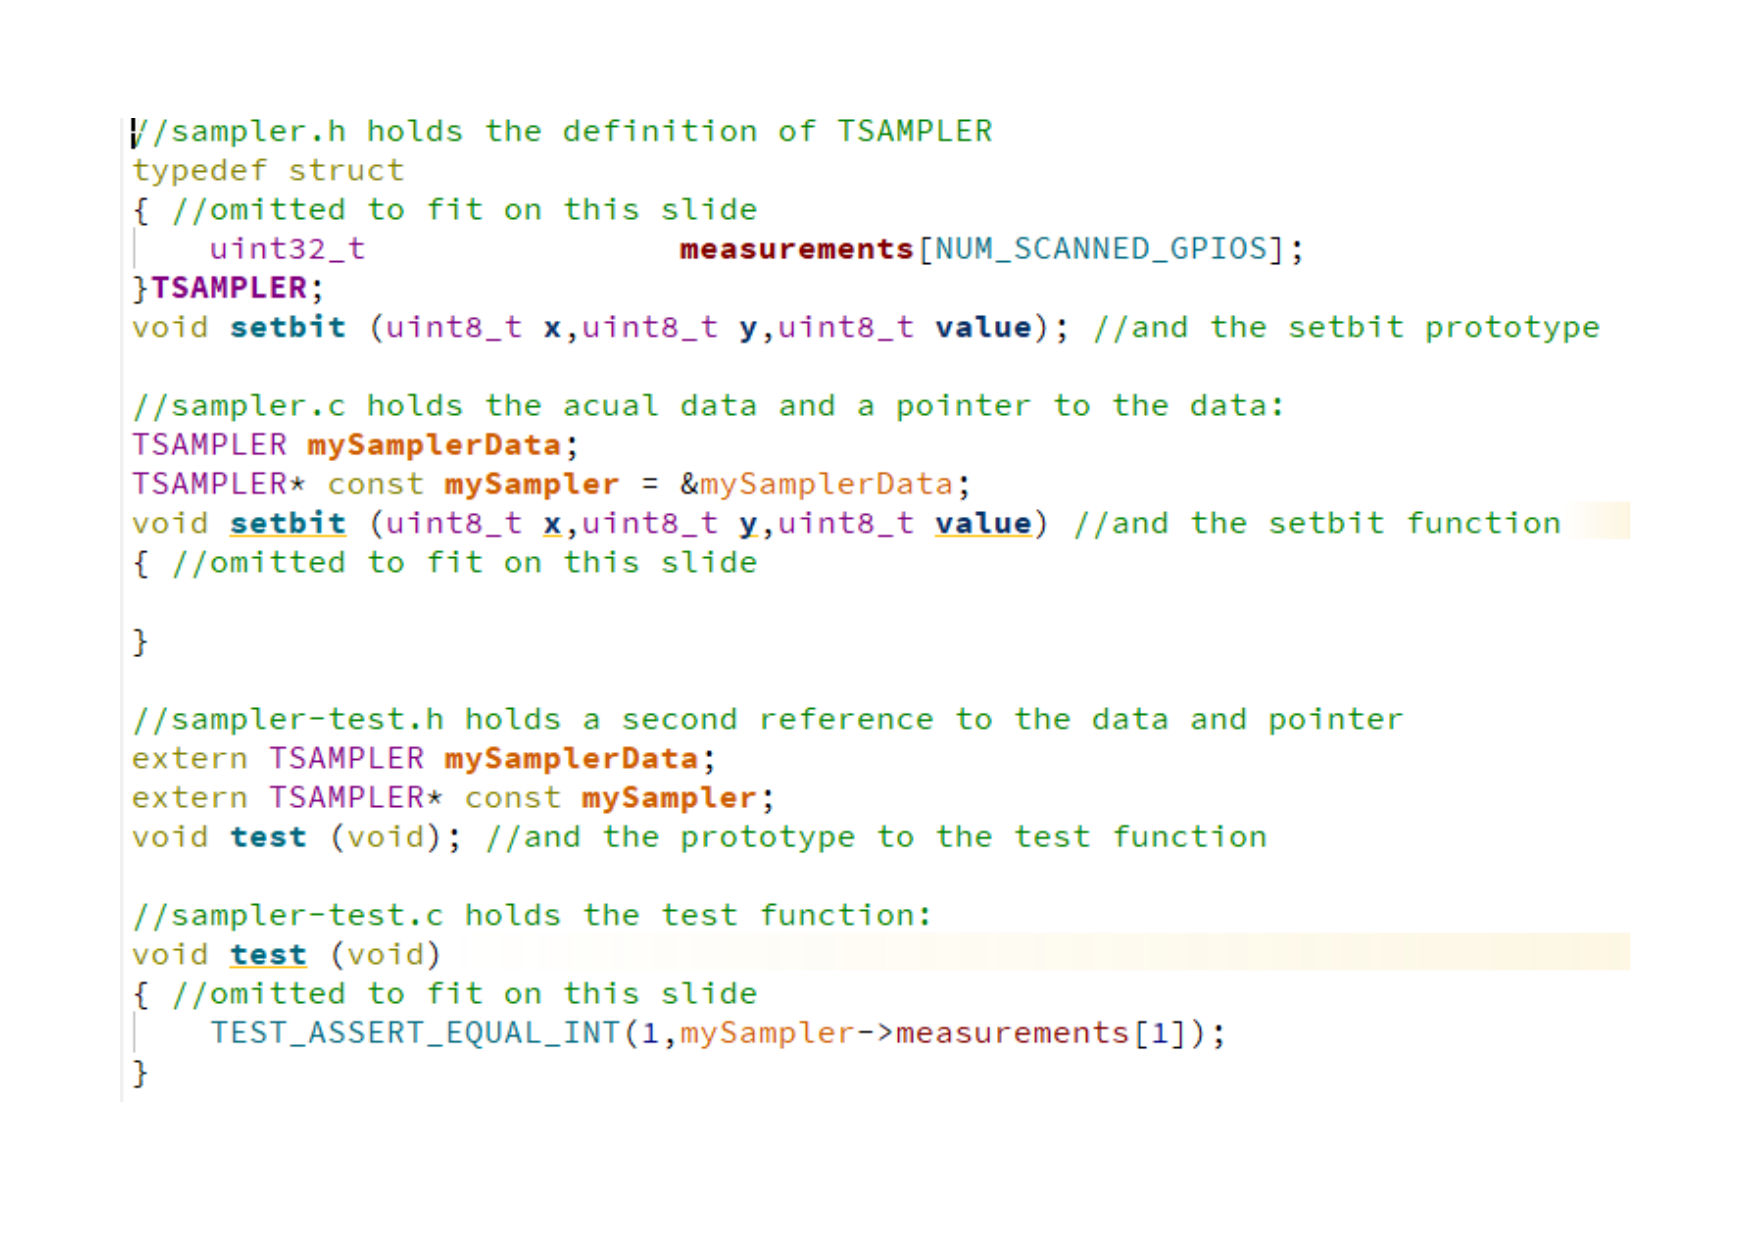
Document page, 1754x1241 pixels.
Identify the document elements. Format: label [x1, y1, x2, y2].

picture [120, 118, 1631, 1102]
